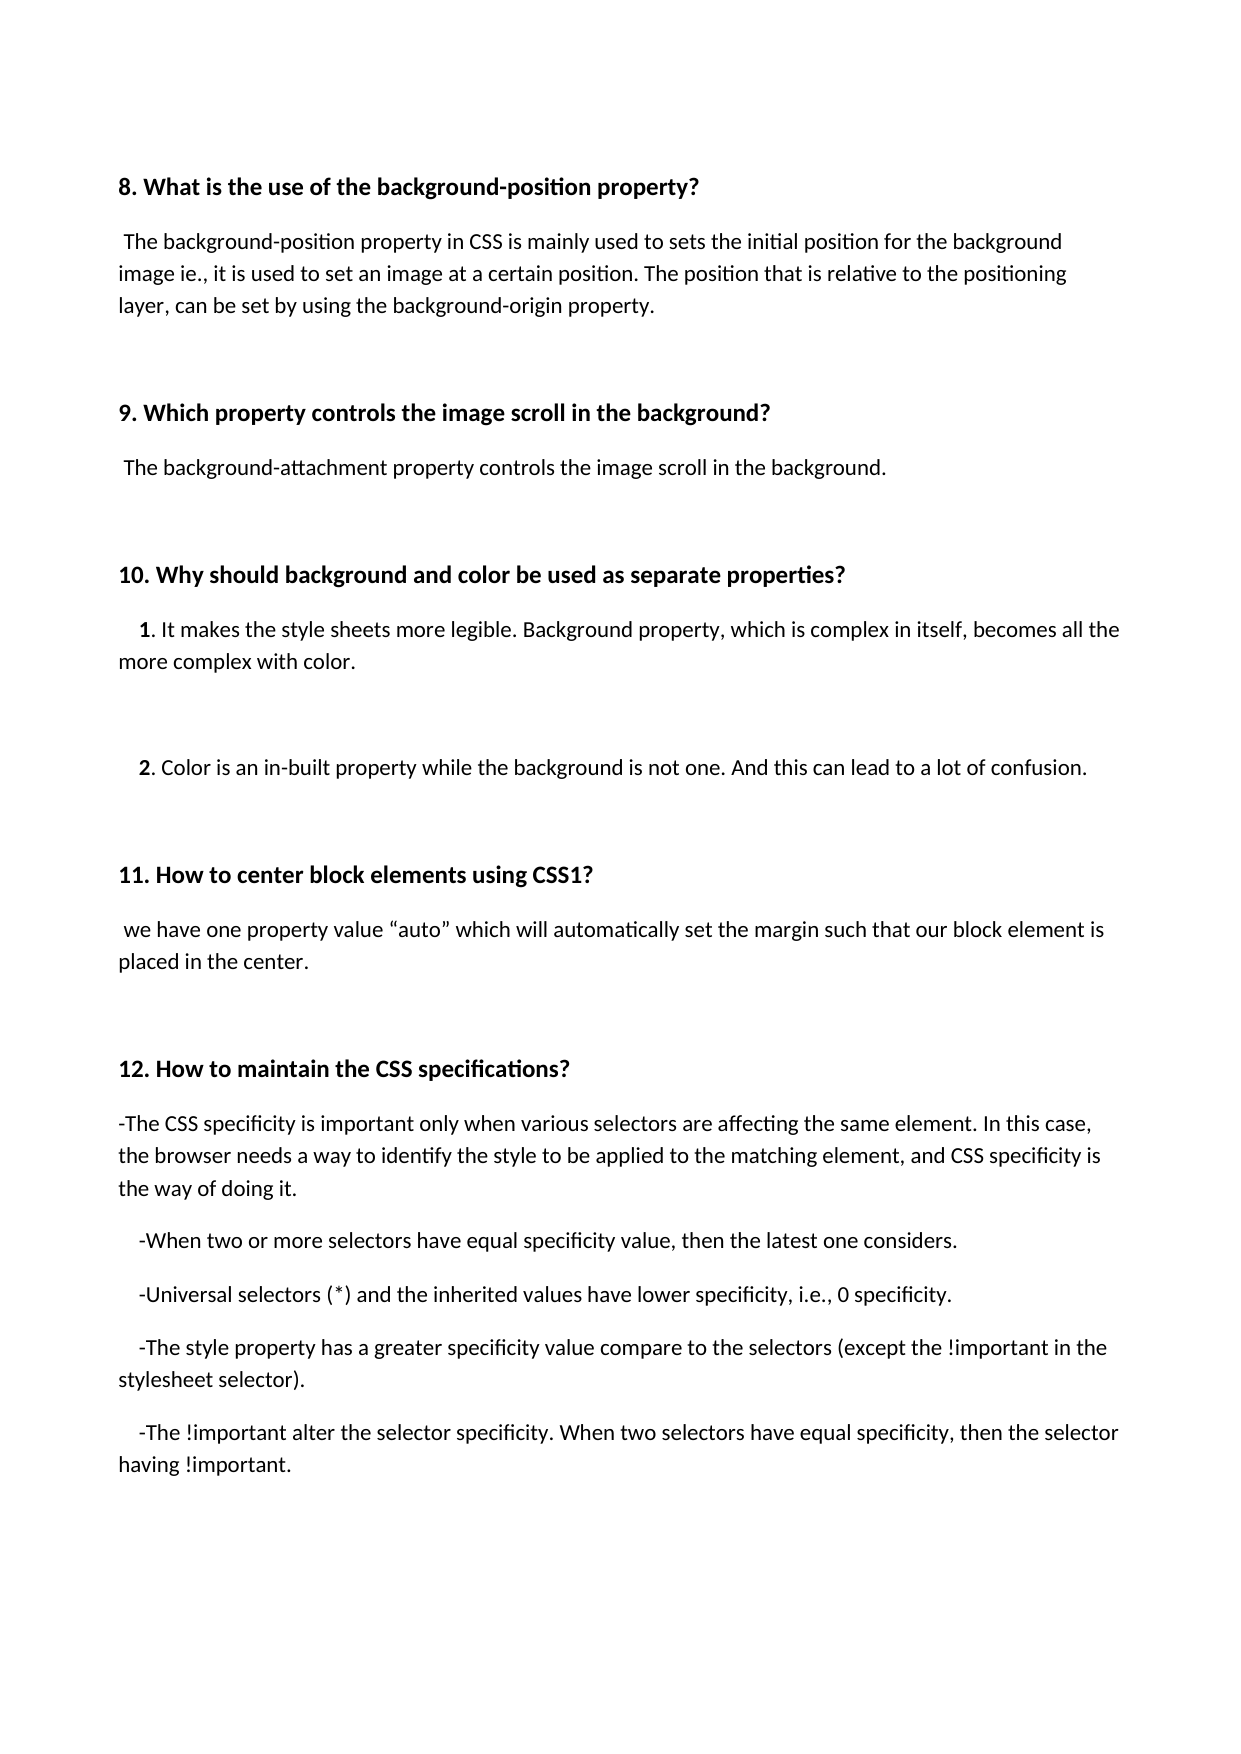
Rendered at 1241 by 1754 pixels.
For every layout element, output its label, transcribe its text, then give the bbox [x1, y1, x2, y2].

text -The CSS specificity is important only when various selectors are affecting the same element. In this case, the browser needs a way to identify the style to be applied to the matching element, and CSS specificity is the way of doing it. [118, 1109, 1122, 1202]
text -The style property has a greater specificity value compare to the selectors (except the !important in the stylesheet selector). [118, 1333, 1122, 1393]
text 2. Color is an in-built property while the background is not one. And this can lead to a lot of confusion. [118, 753, 1122, 781]
text we have one property value “auto” which will automatically set the margin such that our block element is placed in the center. [118, 915, 1122, 975]
text -The !important alter the selector specificity. When two selectors have equal specificity, then the selector having !important. [118, 1418, 1122, 1478]
text 8. What is the use of the background-position property? [118, 171, 1122, 202]
text 10. Why should background and color be used as separate properties? [118, 559, 1122, 590]
text -When two or more selectors have equal specificity value, then the latest one considers. [118, 1227, 1122, 1255]
text 1. It makes the style sheets more legible. Background property, which is complex in itself, becomes all the more complex with color. [118, 615, 1122, 675]
text 12. How to maintain the CSS specifications? [118, 1053, 1122, 1084]
text The background-position property in CSS is mainly used to sets the initial position for the background image ie., it is used to set an image at a certain position. The position that is relative to the positioning layer, can be set by using the background-origin property. [118, 227, 1122, 319]
text 9. Which property controls the image scroll in the background? [118, 397, 1122, 428]
text The background-attachment property controls the image scroll in the background. [118, 453, 1122, 481]
text 11. How to center block elements using CSS1? [118, 859, 1122, 890]
text -Universal selectors (*) and the inherited values have lower specificity, i.e., 0 specificity. [118, 1280, 1122, 1308]
